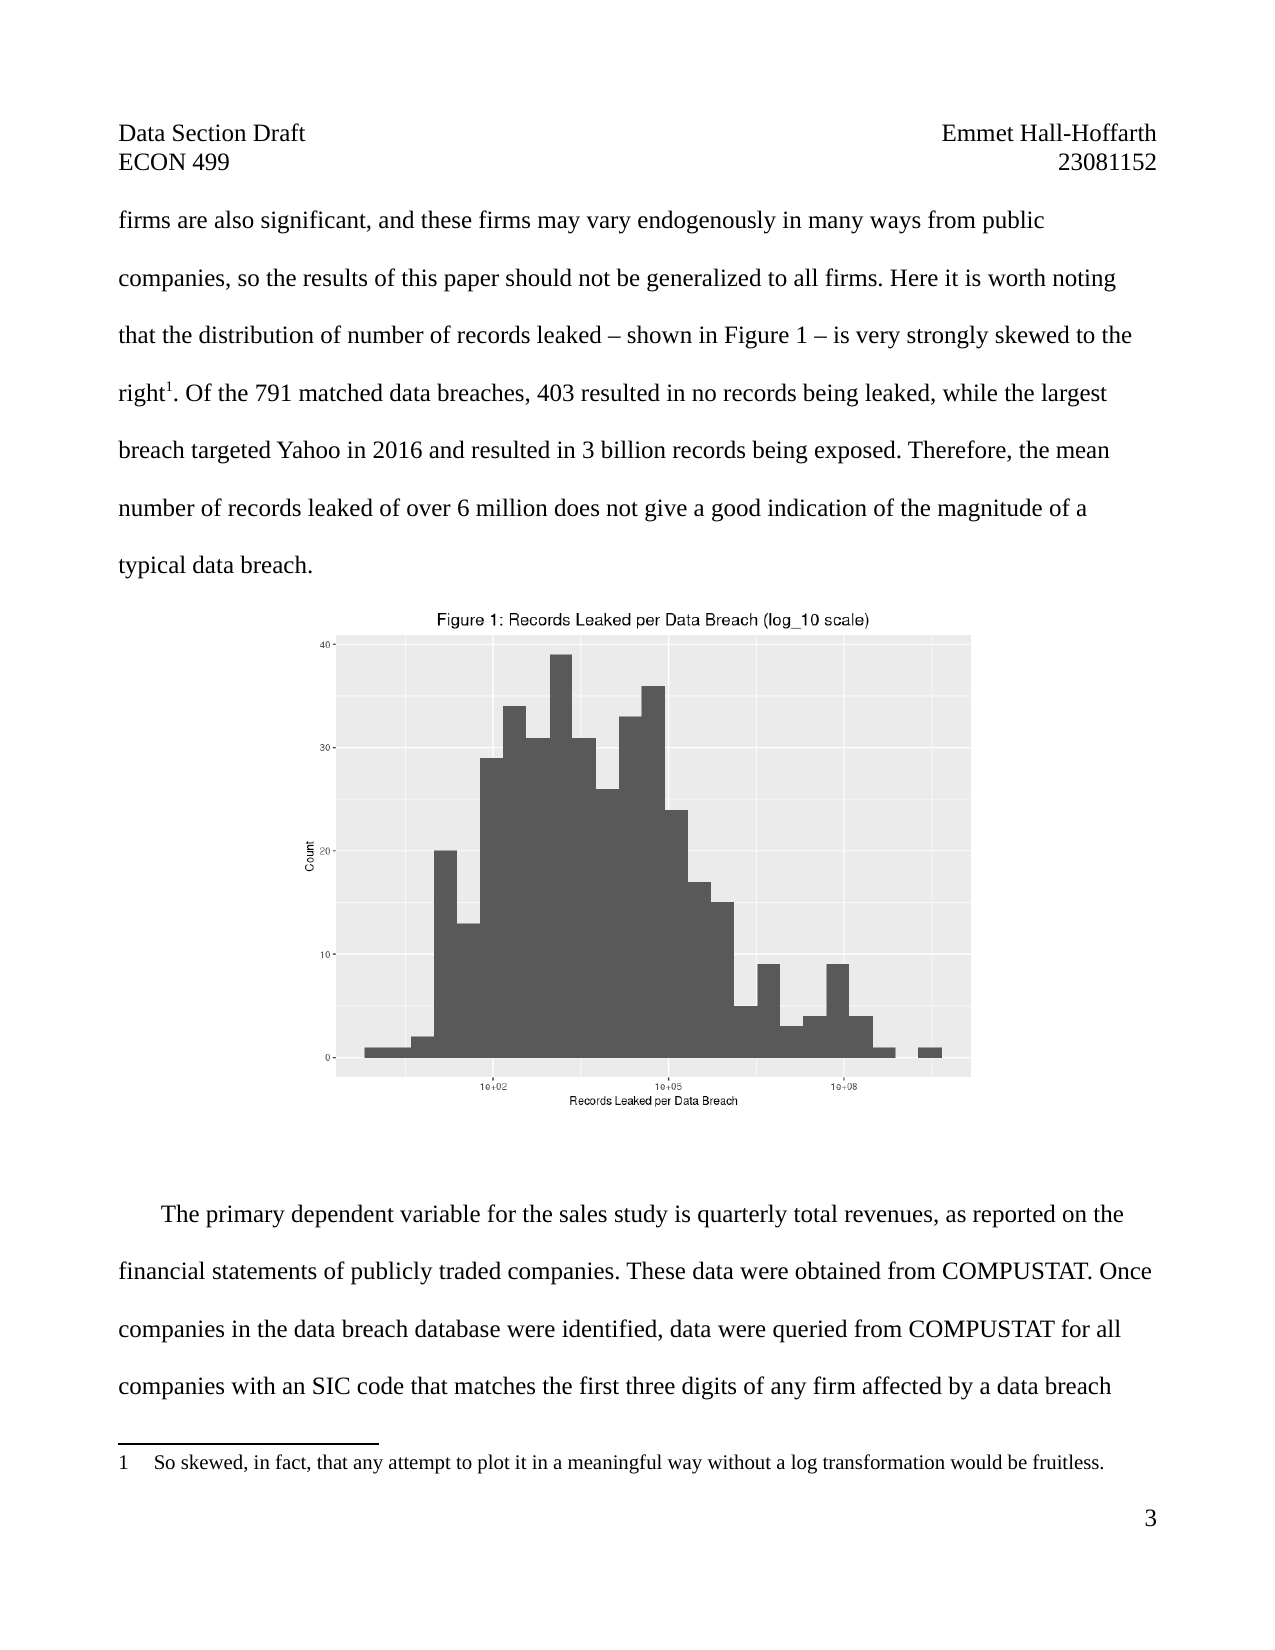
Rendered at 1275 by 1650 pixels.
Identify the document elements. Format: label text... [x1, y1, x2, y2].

picture [299, 607, 976, 1113]
text firms are also significant, and these firms may vary endogenously in many ways from public companies, so the results of this paper should not be generalized to all firms. Here it is worth noting that the distribution of number of records leaked – shown in Figure 1 – is very strongly skewed to the right. Of the 791 matched data breaches, 403 resulted in no records being leaked, while the largest breach targeted Yahoo in 2016 and resulted in 3 billion records being exposed. Therefore, the mean number of records leaked of over 6 million does not give a good indication of the magnitude of a typical data breach. [118, 205, 1157, 579]
text So skewed, in fact, that any attempt to plot it in a meaningful way without a log transformation would be fruitless. [118, 1449, 1157, 1474]
text The primary dependent variable for the sales study is quarterly total revenues, as reported on the financial statements of publicly traded companies. These data were obtained from COMPUSTAT. Once companies in the data breach database were identified, data were queried from COMPUSTAT for all companies with an SIC code that matches the first three digits of any firm affected by a data breach [118, 1199, 1157, 1400]
